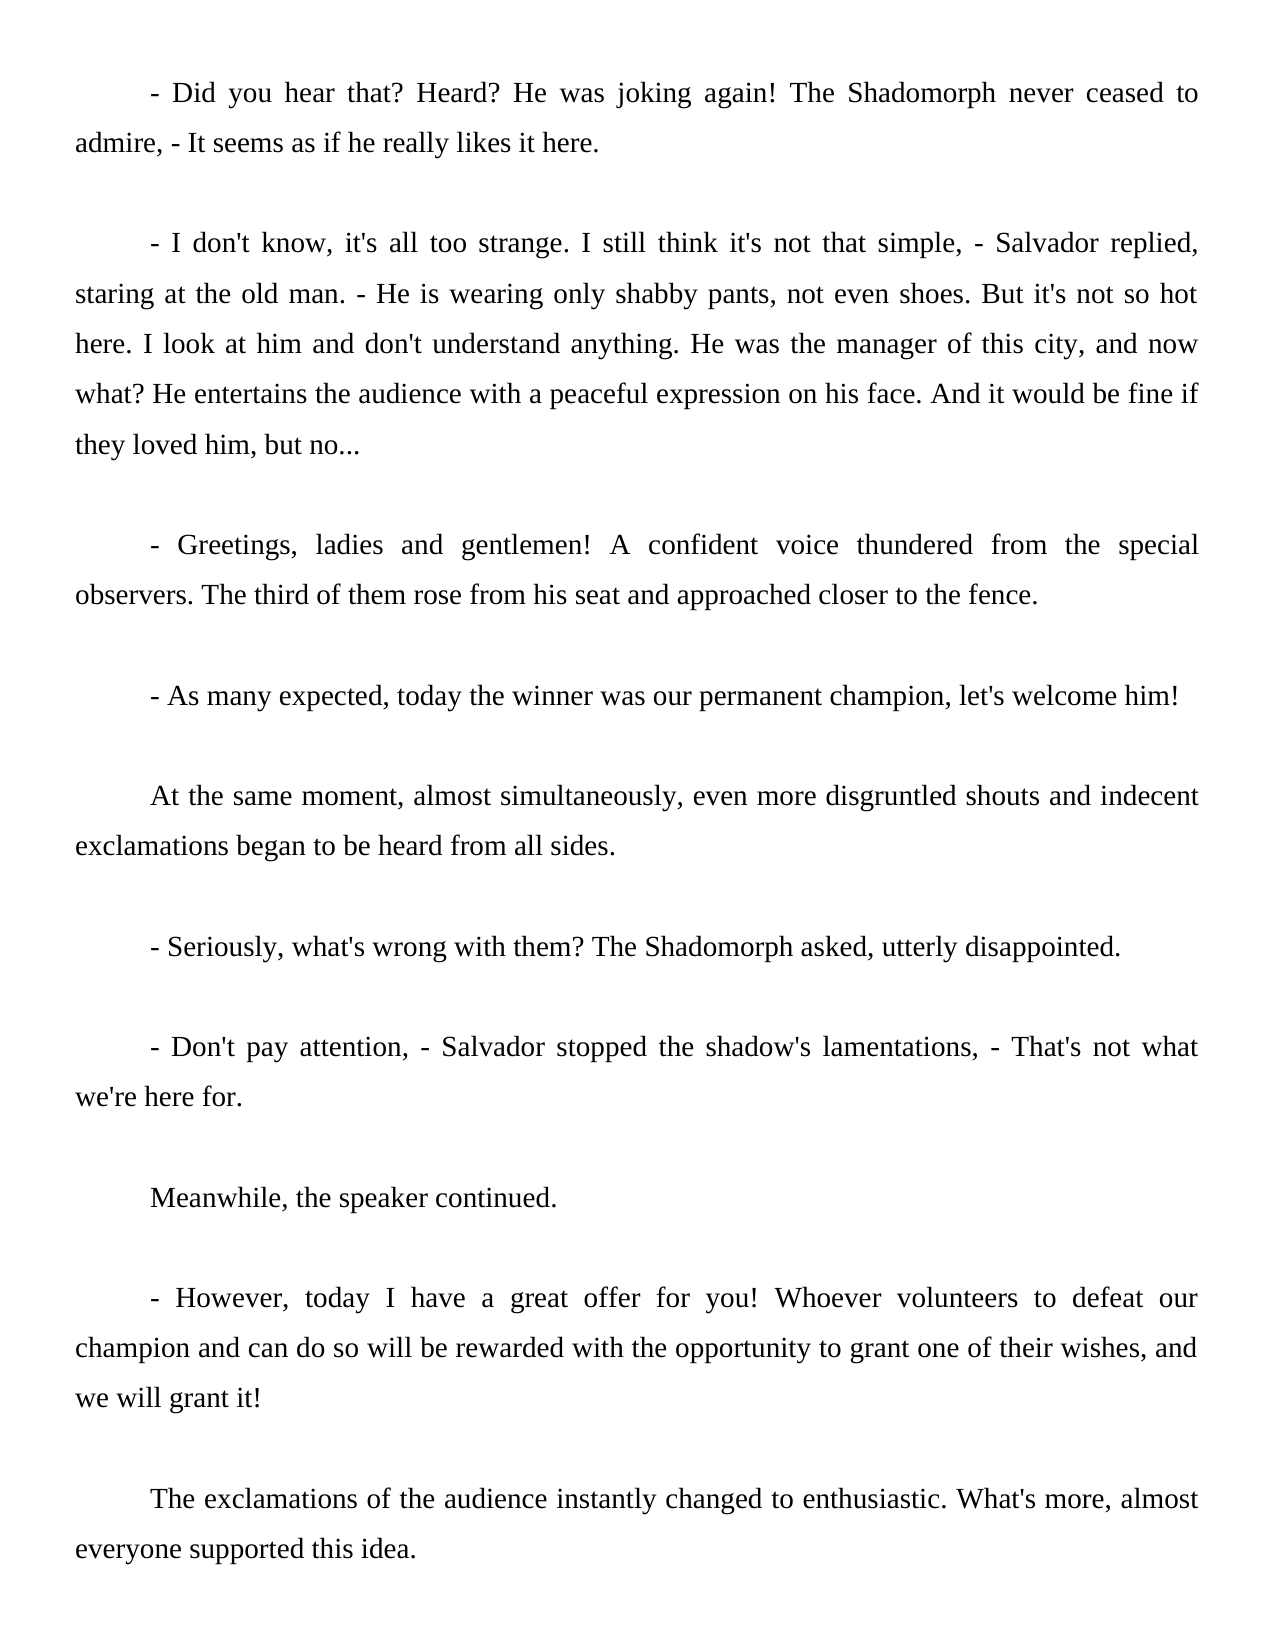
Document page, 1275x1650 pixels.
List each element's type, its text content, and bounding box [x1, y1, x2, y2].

text - Don't pay attention, - Salvador stopped the shadow's lamentations, - That's not what we're here for. [75, 1029, 1200, 1113]
text - As many expected, today the winner was our permanent champion, let's welcome him! [75, 678, 1200, 711]
text - I don't know, it's all too strange. I still think it's not that simple, - Salvador replied, staring at the old man. - He is wearing only shabby pants, not even shoes. But it's not so hot here. I look at him and don't understand anything. He was the manager of this city, and now what? He entertains the audience with a peaceful expression on his face. And it would be fine if they loved him, but no... [75, 226, 1200, 460]
text - Seriously, what's wrong with them? The Shadomorph asked, utterly disappointed. [75, 929, 1200, 962]
text Meanwhile, the speaker continued. [75, 1180, 1200, 1213]
text At the same moment, almost simultaneously, even more disgruntled shouts and indecent exclamations began to be heard from all sides. [75, 778, 1200, 862]
text - Did you hear that? Heard? He was joking again! The Shadomorph never ceased to admire, - It seems as if he really likes it here. [75, 75, 1200, 159]
text The exclamations of the audience instantly changed to enthusiastic. What's more, almost everyone supported this idea. [75, 1481, 1200, 1565]
text - Greetings, ladies and gentlemen! A confident voice thundered from the special observers. The third of them rose from his seat and approached closer to the fence. [75, 527, 1200, 611]
text - However, today I have a great offer for you! Whoever volunteers to defeat our champion and can do so will be rewarded with the opportunity to grant one of their wishes, and we will grant it! [75, 1280, 1200, 1414]
